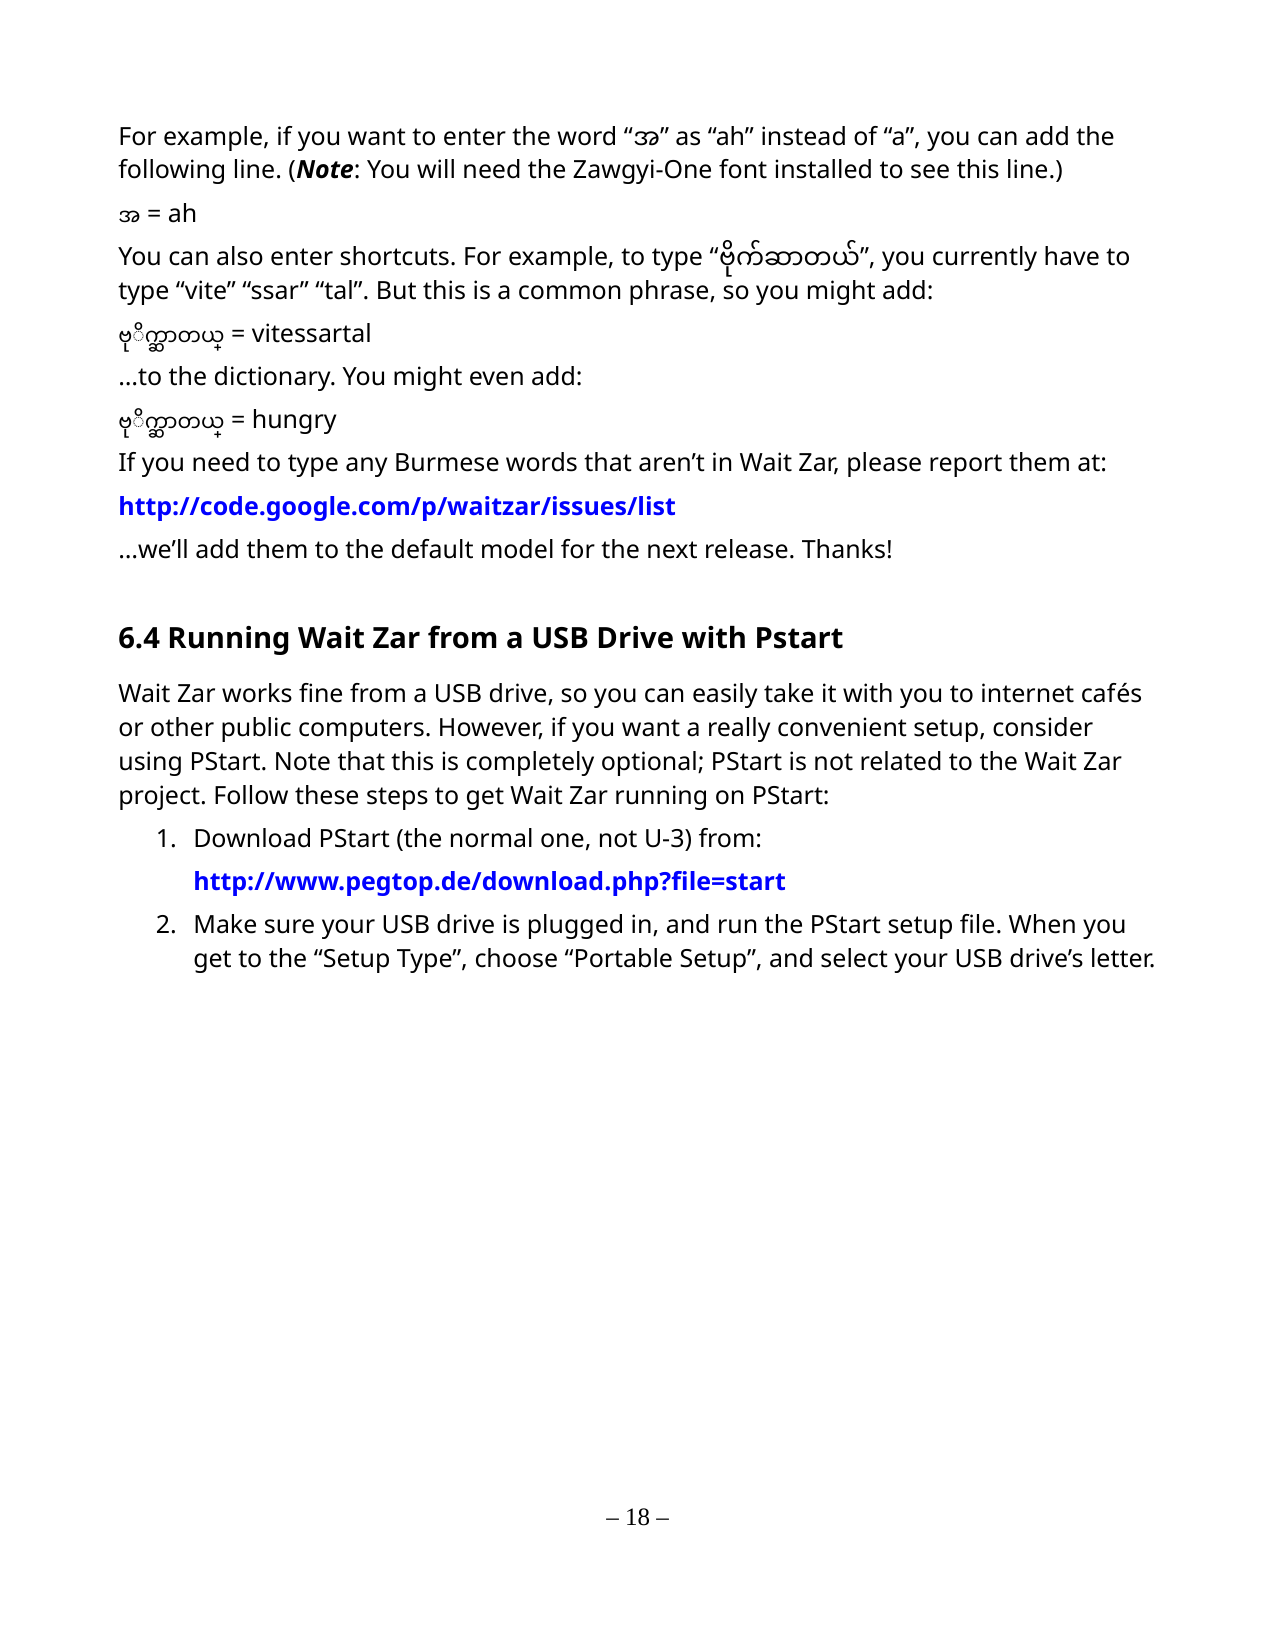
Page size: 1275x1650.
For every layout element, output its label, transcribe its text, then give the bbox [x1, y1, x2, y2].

text If you need to type any Burmese words that aren’t in Wait Zar, please report them at: [118, 445, 1157, 479]
text You can also enter shortcuts. For example, to type “ဗိုက်ဆာတယ်”, you currently have to type “vite” “ssar” “tal”. But this is a common phrase, so you might add: [118, 238, 1157, 307]
text For example, if you want to enter the word “အ” as “ah” instead of “a”, you can add the following line. (Note: You will need the Zawgyi-One font installed to see this line.) [118, 118, 1157, 186]
text http://code.google.com/p/waitzar/issues/list [118, 488, 1157, 522]
text ဗုိက္ဆာတယ္ = hungry [118, 402, 1157, 436]
list http://www.pegtop.de/download.php?file=start [156, 864, 1157, 898]
list Make sure your USB drive is plugged in, and run the PStart setup file. When you get to the “Setup Type”, choose “Portable Setup”, and select your USB drive’s letter. [156, 907, 1157, 975]
text Wait Zar works fine from a USB drive, so you can easily take it with you to internet cafés or other public computers. However, if you want a really convenient setup, consider using PStart. Note that this is completely optional; PStart is not related to the Wait Zar project. Follow these steps to get Wait Zar running on PStart: [118, 675, 1157, 811]
text အ = ah [118, 195, 1157, 229]
list Download PStart (the normal one, not U-3) from: [156, 821, 1157, 854]
subtitle 6.4 Running Wait Zar from a USB Drive with Pstart [118, 617, 1157, 657]
text …we’ll add them to the default model for the next release. Thanks! [118, 531, 1157, 565]
text ဗုိက္ဆာတယ္ = vitessartal [118, 316, 1157, 350]
text …to the dictionary. You might even add: [118, 359, 1157, 393]
